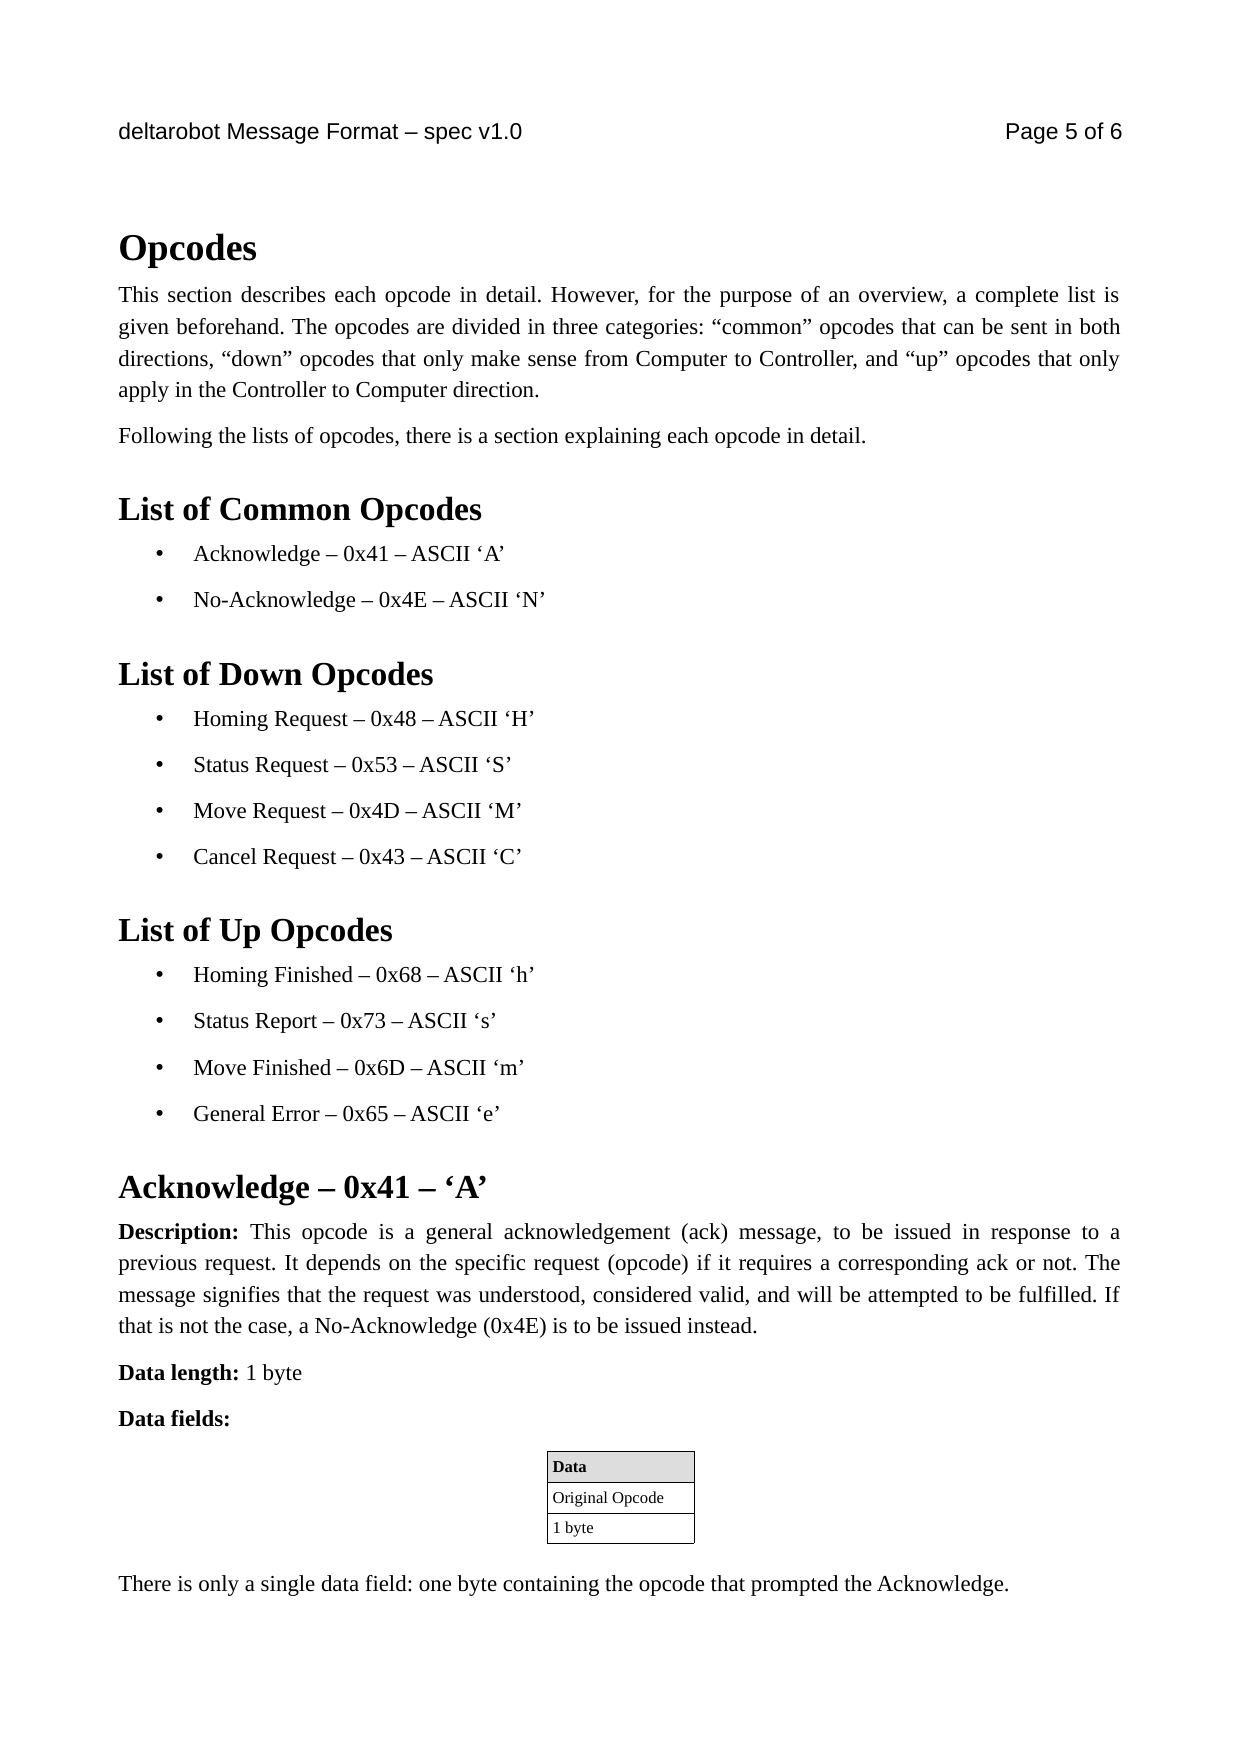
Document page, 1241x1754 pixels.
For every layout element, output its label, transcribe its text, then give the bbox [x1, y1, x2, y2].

text There is only a single data field: one byte containing the opcode that prompted the Acknowledge. [118, 1569, 1122, 1596]
subtitle Acknowledge – 0x41 – ‘A’ [118, 1167, 1122, 1205]
text Data fields: [118, 1405, 1122, 1431]
table_header Data [548, 1452, 694, 1482]
list General Error – 0x65 – ASCII ‘e’ [156, 1100, 1122, 1126]
table_cell 1 byte [548, 1514, 694, 1543]
list Move Request – 0x4D – ASCII ‘M’ [156, 797, 1122, 823]
subtitle List of Down Opcodes [118, 653, 1122, 692]
table_cell Original Opcode [548, 1483, 694, 1512]
subtitle List of Up Opcodes [118, 910, 1122, 949]
list Move Finished – 0x6D – ASCII ‘m’ [156, 1053, 1122, 1080]
text Data length: 1 byte [118, 1359, 1122, 1385]
text Following the lists of opcodes, there is a section explaining each opcode in detail. [118, 422, 1122, 449]
list Homing Finished – 0x68 – ASCII ‘h’ [156, 961, 1122, 988]
subtitle Opcodes [118, 225, 1122, 269]
text Description: This opcode is a general acknowledgement (ack) message, to be issued in response to a previous request. It depends on the specific request (opcode) if it requires a corresponding ack or not. The message signifies that the request was understood, considered valid, and will be attempted to be fulfilled. If that is not the case, a No-Acknowledge (0x4E) is to be issued instead. [118, 1218, 1122, 1339]
subtitle List of Common Opcodes [118, 489, 1122, 528]
list Homing Request – 0x48 – ASCII ‘H’ [156, 705, 1122, 731]
list No-Acknowledge – 0x4E – ASCII ‘N’ [156, 587, 1122, 613]
list Status Request – 0x53 – ASCII ‘S’ [156, 751, 1122, 777]
text This section describes each opcode in detail. However, for the purpose of an overview, a complete list is given beforehand. The opcodes are divided in three categories: “common” opcodes that can be sent in both directions, “down” opcodes that only make sense from Computer to Controller, and “up” opcodes that only apply in the Controller to Computer direction. [118, 281, 1122, 402]
list Status Report – 0x73 – ASCII ‘s’ [156, 1007, 1122, 1034]
list Cancel Request – 0x43 – ASCII ‘C’ [156, 843, 1122, 869]
list Acknowledge – 0x41 – ASCII ‘A’ [156, 540, 1122, 567]
